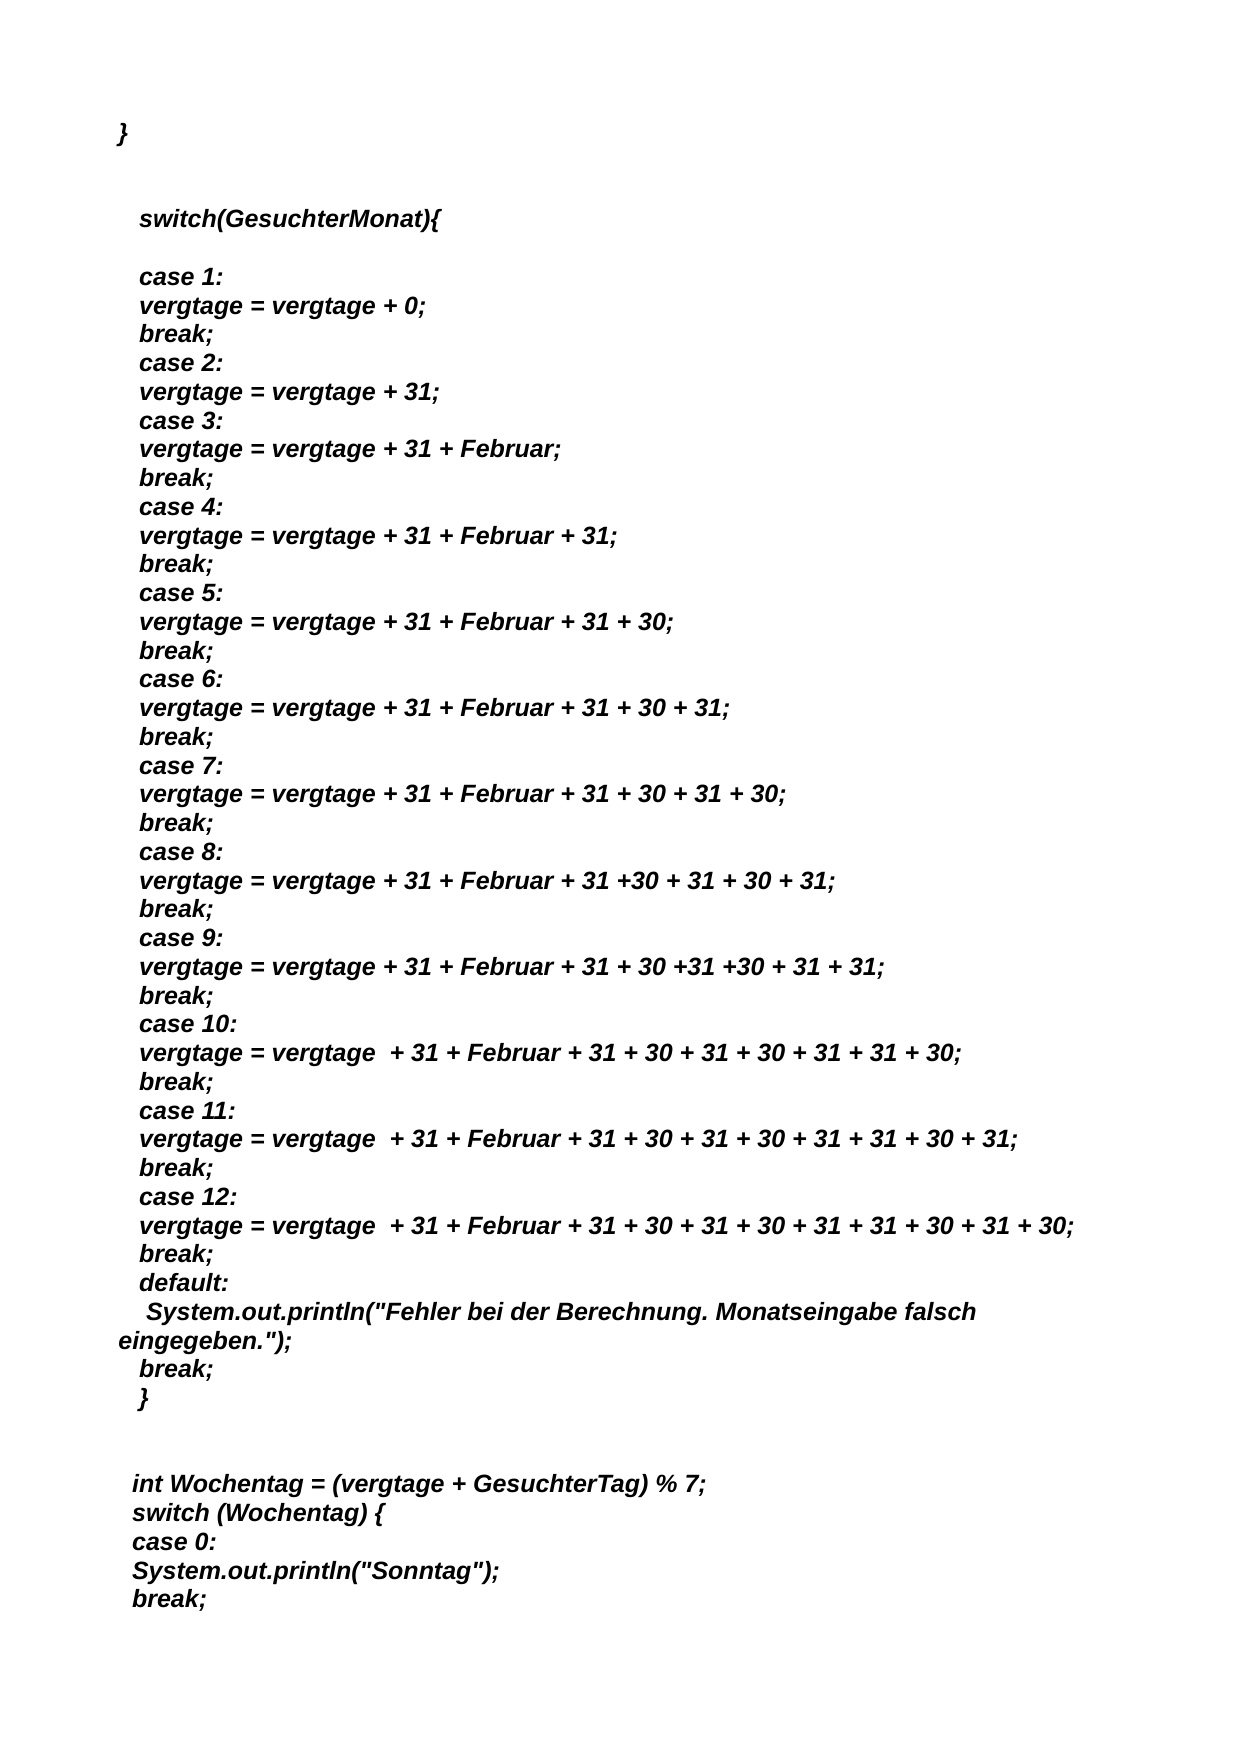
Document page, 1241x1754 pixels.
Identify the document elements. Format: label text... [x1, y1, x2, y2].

text case 4: [118, 492, 1122, 521]
text break; [118, 636, 1122, 664]
text } [118, 1383, 1122, 1412]
text case 3: [118, 406, 1122, 434]
text vergtage = vergtage + 31 + Februar + 31 + 30 + 31; [118, 693, 1122, 722]
text case 12: [118, 1182, 1122, 1211]
text System.out.println("Sonntag"); [118, 1556, 1122, 1584]
text break; [118, 808, 1122, 837]
text switch(GesuchterMonat){ [118, 204, 1122, 233]
text break; [118, 894, 1122, 923]
text break; [118, 1354, 1122, 1383]
text case 6: [118, 664, 1122, 693]
text vergtage = vergtage + 0; [118, 291, 1122, 319]
text case 2: [118, 348, 1122, 377]
text case 11: [118, 1096, 1122, 1124]
text break; [118, 319, 1122, 348]
text break; [118, 981, 1122, 1009]
text case 10: [118, 1009, 1122, 1038]
text break; [118, 1153, 1122, 1182]
text break; [118, 1584, 1122, 1613]
text case 8: [118, 837, 1122, 866]
text } [118, 118, 1122, 147]
text switch (Wochentag) { [118, 1498, 1122, 1527]
text case 7: [118, 751, 1122, 779]
text vergtage = vergtage + 31 + Februar + 31 +30 + 31 + 30 + 31; [118, 866, 1122, 894]
text break; [118, 722, 1122, 751]
text default: [118, 1268, 1122, 1297]
text break; [118, 1239, 1122, 1268]
text case 1: [118, 262, 1122, 291]
text vergtage = vergtage + 31; [118, 377, 1122, 406]
text vergtage = vergtage + 31 + Februar + 31; [118, 521, 1122, 549]
text vergtage = vergtage + 31 + Februar + 31 + 30 + 31 + 30 + 31 + 31 + 30 + 31 + 30; [118, 1211, 1122, 1239]
text System.out.println("Fehler bei der Berechnung. Monatseingabe falsch eingegeben."); [118, 1297, 1122, 1354]
text vergtage = vergtage + 31 + Februar + 31 + 30 + 31 + 30 + 31 + 31 + 30 + 31; [118, 1124, 1122, 1153]
text int Wochentag = (vergtage + GesuchterTag) % 7; [118, 1469, 1122, 1498]
text vergtage = vergtage + 31 + Februar + 31 + 30; [118, 607, 1122, 636]
text vergtage = vergtage + 31 + Februar + 31 + 30 +31 +30 + 31 + 31; [118, 952, 1122, 981]
text break; [118, 549, 1122, 578]
text vergtage = vergtage + 31 + Februar + 31 + 30 + 31 + 30 + 31 + 31 + 30; [118, 1038, 1122, 1067]
text case 0: [118, 1527, 1122, 1556]
text break; [118, 1067, 1122, 1096]
text case 5: [118, 578, 1122, 607]
text case 9: [118, 923, 1122, 952]
text vergtage = vergtage + 31 + Februar; [118, 434, 1122, 463]
text vergtage = vergtage + 31 + Februar + 31 + 30 + 31 + 30; [118, 779, 1122, 808]
text break; [118, 463, 1122, 492]
